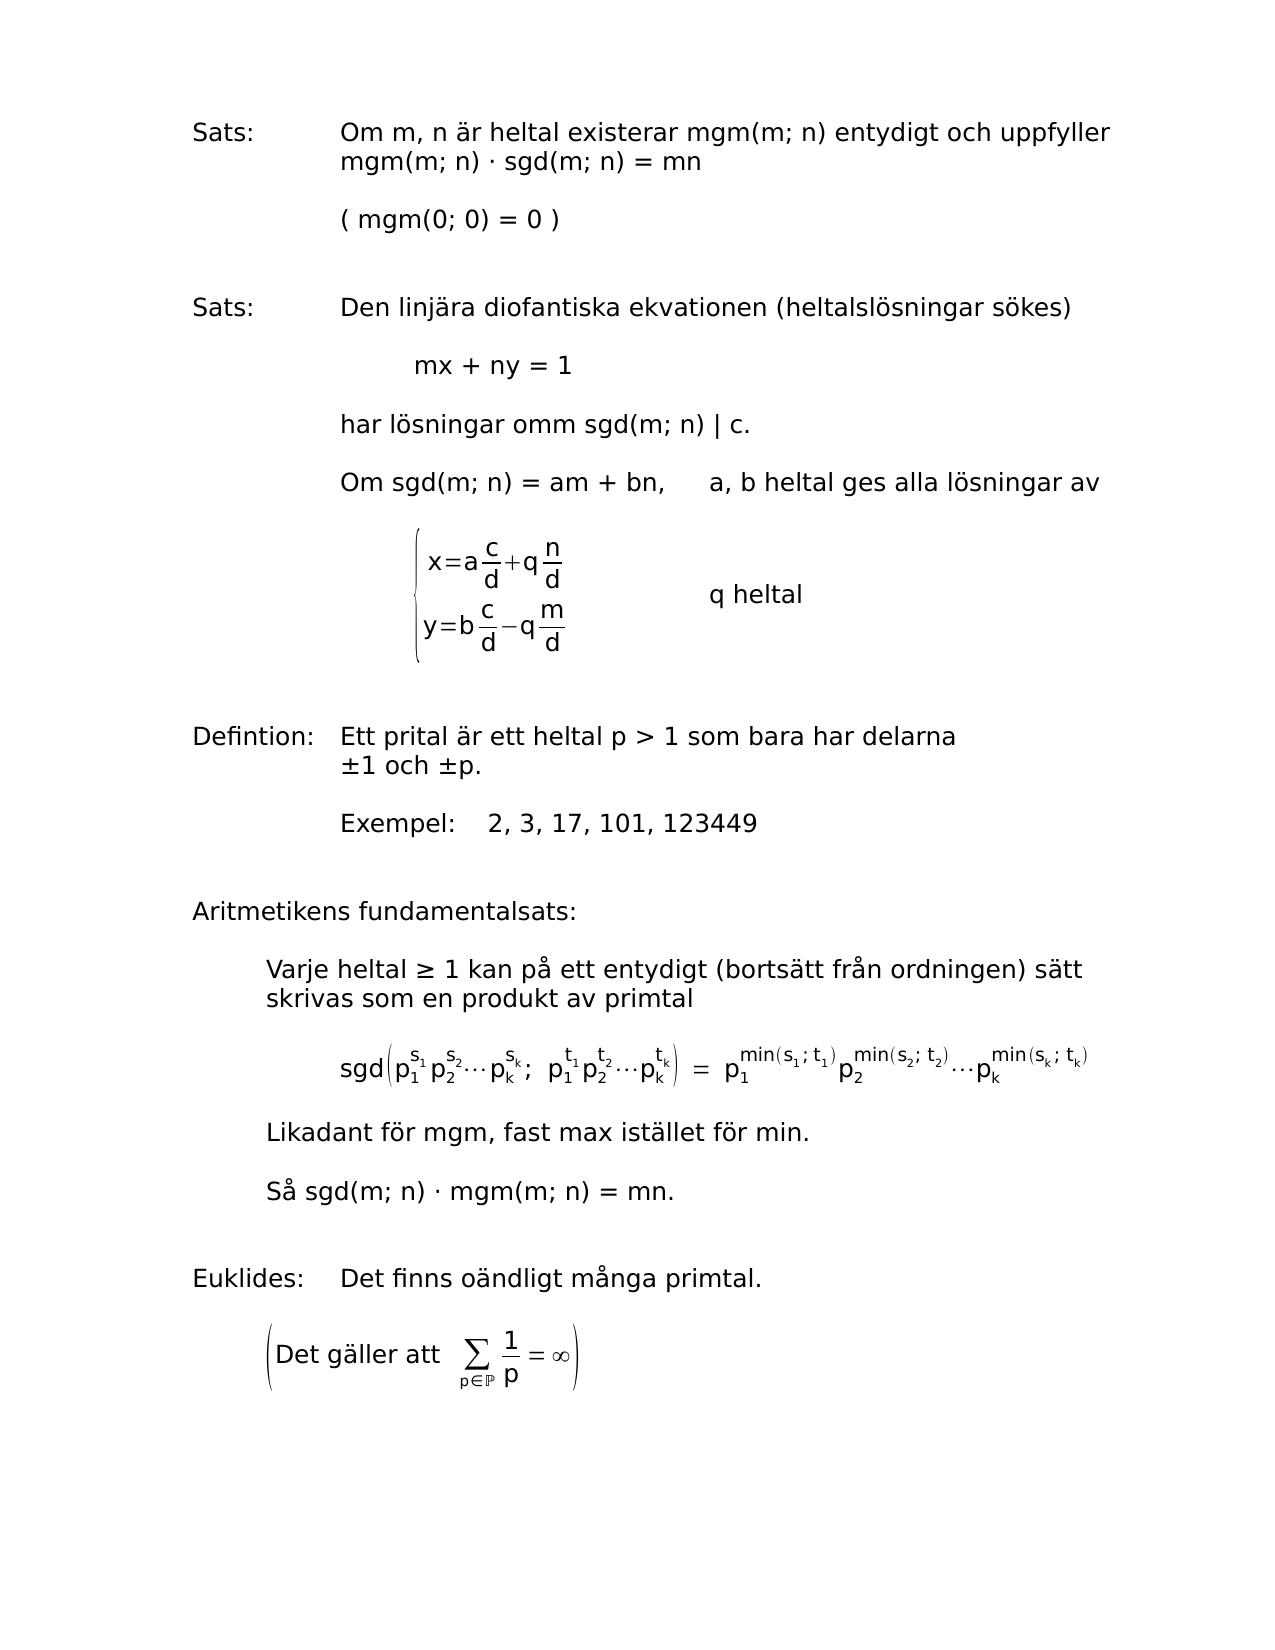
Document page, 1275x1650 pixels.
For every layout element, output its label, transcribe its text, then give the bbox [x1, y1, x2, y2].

text Defintion: Ett prital är ett heltal p > 1 som bara har delarna [118, 722, 1157, 751]
text Om sgd(m; n) = am + bn, a, b heltal ges alla lösningar av [118, 468, 1157, 497]
text mx + ny = 1 [118, 351, 1157, 381]
text Likadant för mgm, fast max istället för min. [118, 1118, 1157, 1148]
text q heltal [118, 526, 1157, 664]
text Aritmetikens fundamentalsats: [118, 897, 1157, 926]
text Sats: Om m, n är heltal existerar mgm(m; n) entydigt och uppfyller [118, 118, 1157, 147]
text Euklides: Det finns oändligt många primtal. [118, 1264, 1157, 1293]
text ±1 och ±p. [118, 751, 1157, 780]
text har lösningar omm sgd(m; n) | c. [118, 410, 1157, 439]
text Varje heltal ≥ 1 kan på ett entydigt (bortsätt från ordningen) sätt [118, 955, 1157, 984]
text mgm(m; n) ⋅ sgd(m; n) = mn [118, 147, 1157, 176]
text Sats: Den linjära diofantiska ekvationen (heltalslösningar sökes) [118, 293, 1157, 322]
text ( mgm(0; 0) = 0 ) [118, 206, 1157, 235]
text Exempel: 2, 3, 17, 101, 123449 [118, 809, 1157, 839]
text skrivas som en produkt av primtal [118, 984, 1157, 1014]
text Så sgd(m; n) ⋅ mgm(m; n) = mn. [118, 1177, 1157, 1206]
